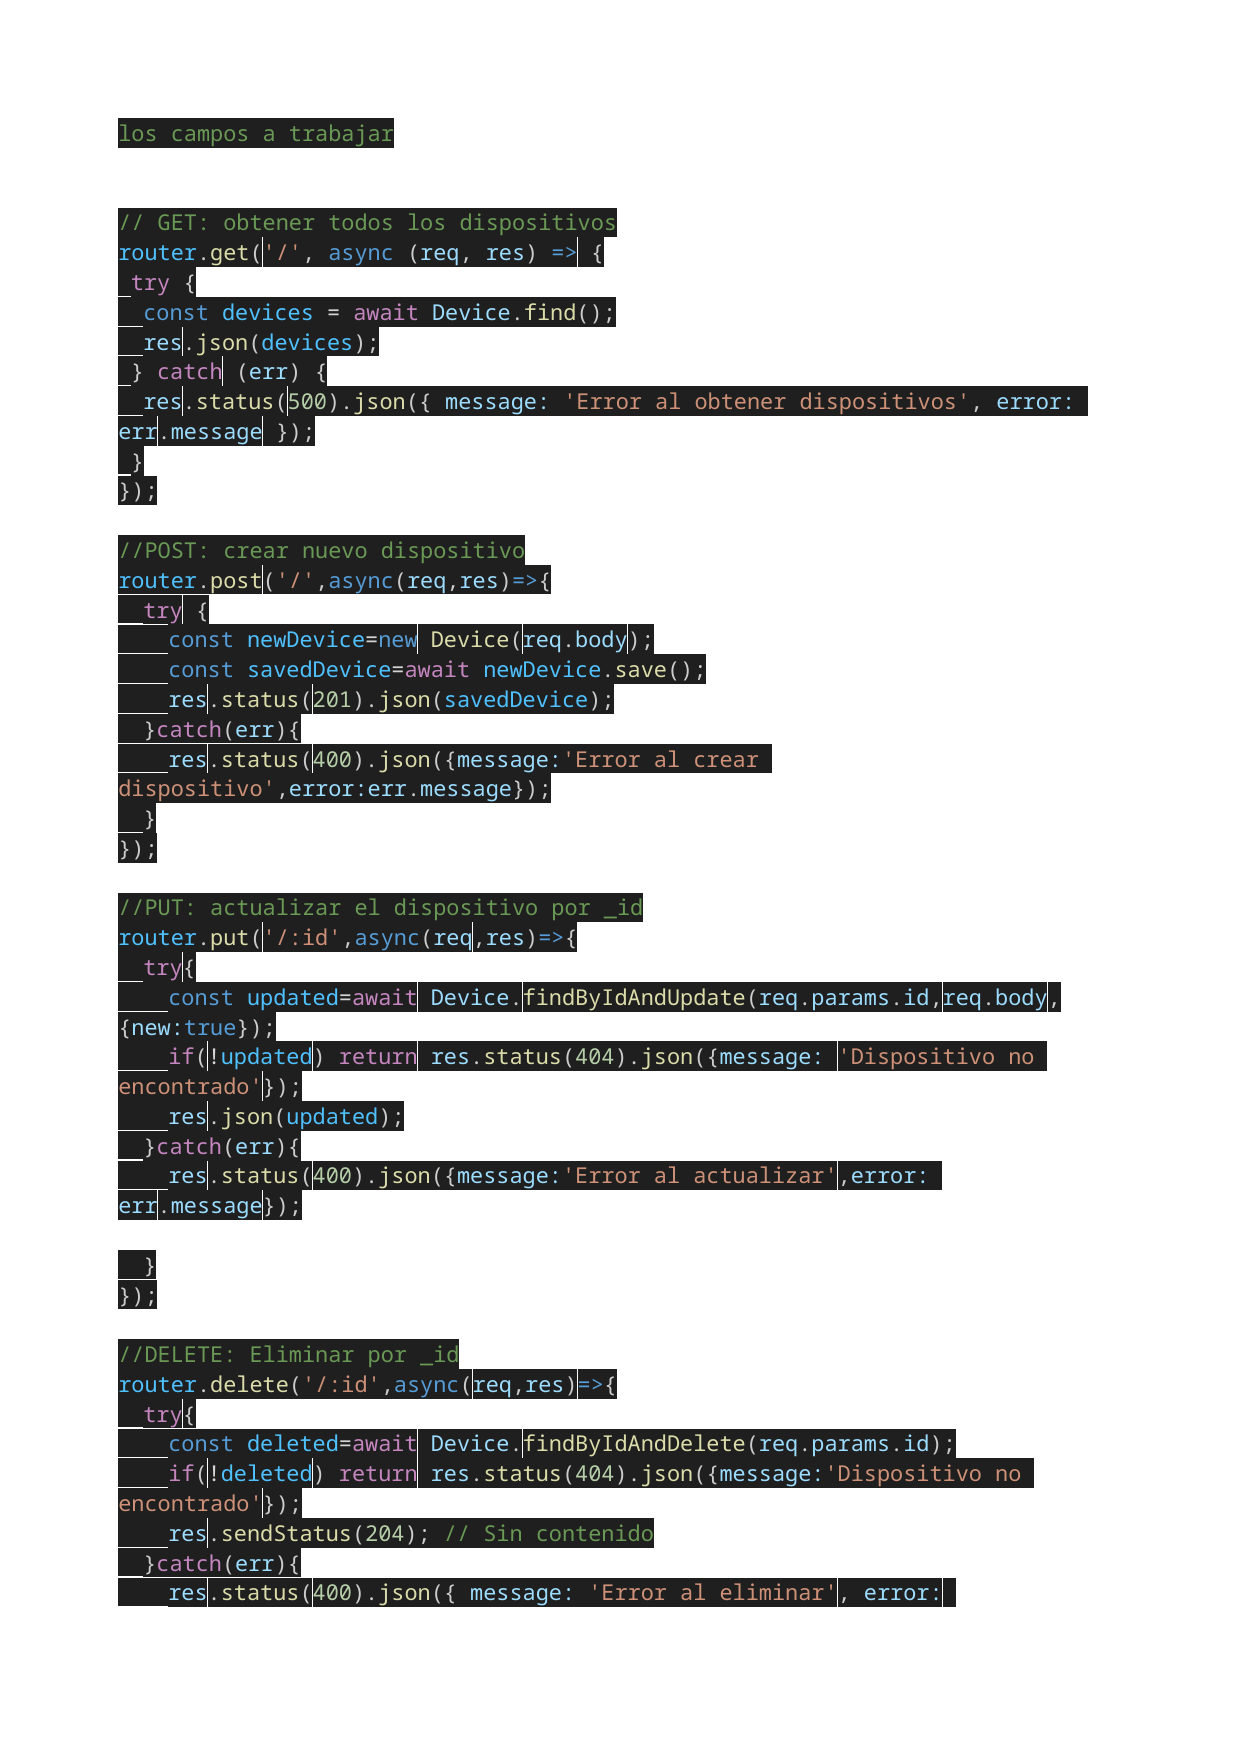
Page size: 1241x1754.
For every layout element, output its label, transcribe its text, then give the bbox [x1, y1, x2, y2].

text }catch(err){ [118, 1548, 1122, 1577]
text res.status(400).json({ message: 'Error al eliminar', error: [118, 1577, 1122, 1607]
text }catch(err){ [118, 714, 1122, 743]
text res.json(updated); [118, 1101, 1122, 1131]
text }); [118, 833, 1122, 863]
text const devices = await Device.find(); [118, 297, 1122, 327]
text try{ [118, 1399, 1122, 1428]
text const newDevice=new Device(req.body); [118, 624, 1122, 654]
text router.put('/:id',async(req,res)=>{ [118, 922, 1122, 952]
text if(!updated) return res.status(404).json({message: 'Dispositivo no encontrado'}); [118, 1041, 1122, 1101]
text }); [118, 476, 1122, 505]
text res.json(devices); [118, 327, 1122, 356]
text res.status(201).json(savedDevice); [118, 684, 1122, 714]
text //DELETE: Eliminar por _id [118, 1339, 1122, 1369]
text if(!deleted) return res.status(404).json({message:'Dispositivo no encontrado'}); [118, 1458, 1122, 1518]
text const deleted=await Device.findByIdAndDelete(req.params.id); [118, 1428, 1122, 1458]
text router.delete('/:id',async(req,res)=>{ [118, 1369, 1122, 1399]
text try{ [118, 952, 1122, 982]
text } [118, 1250, 1122, 1279]
text res.sendStatus(204); // Sin contenido [118, 1518, 1122, 1548]
text } catch (err) { [118, 356, 1122, 386]
text res.status(400).json({message:'Error al crear dispositivo',error:err.message}); [118, 743, 1122, 803]
text res.status(500).json({ message: 'Error al obtener dispositivos', error: err.message }); [118, 386, 1122, 446]
text // GET: obtener todos los dispositivos [118, 207, 1122, 237]
text router.post('/',async(req,res)=>{ [118, 565, 1122, 594]
text try { [118, 267, 1122, 297]
text router.get('/', async (req, res) => { [118, 237, 1122, 267]
text const savedDevice=await newDevice.save(); [118, 654, 1122, 684]
text }); [118, 1279, 1122, 1309]
text }catch(err){ [118, 1131, 1122, 1161]
text const updated=await Device.findByIdAndUpdate(req.params.id,req.body,{new:true}); [118, 982, 1122, 1041]
text //PUT: actualizar el dispositivo por _id [118, 892, 1122, 922]
text //POST: crear nuevo dispositivo [118, 535, 1122, 565]
text try { [118, 594, 1122, 624]
text } [118, 803, 1122, 833]
text } [118, 446, 1122, 476]
text res.status(400).json({message:'Error al actualizar',error: err.message}); [118, 1161, 1122, 1220]
text los campos a trabajar [118, 118, 1122, 148]
